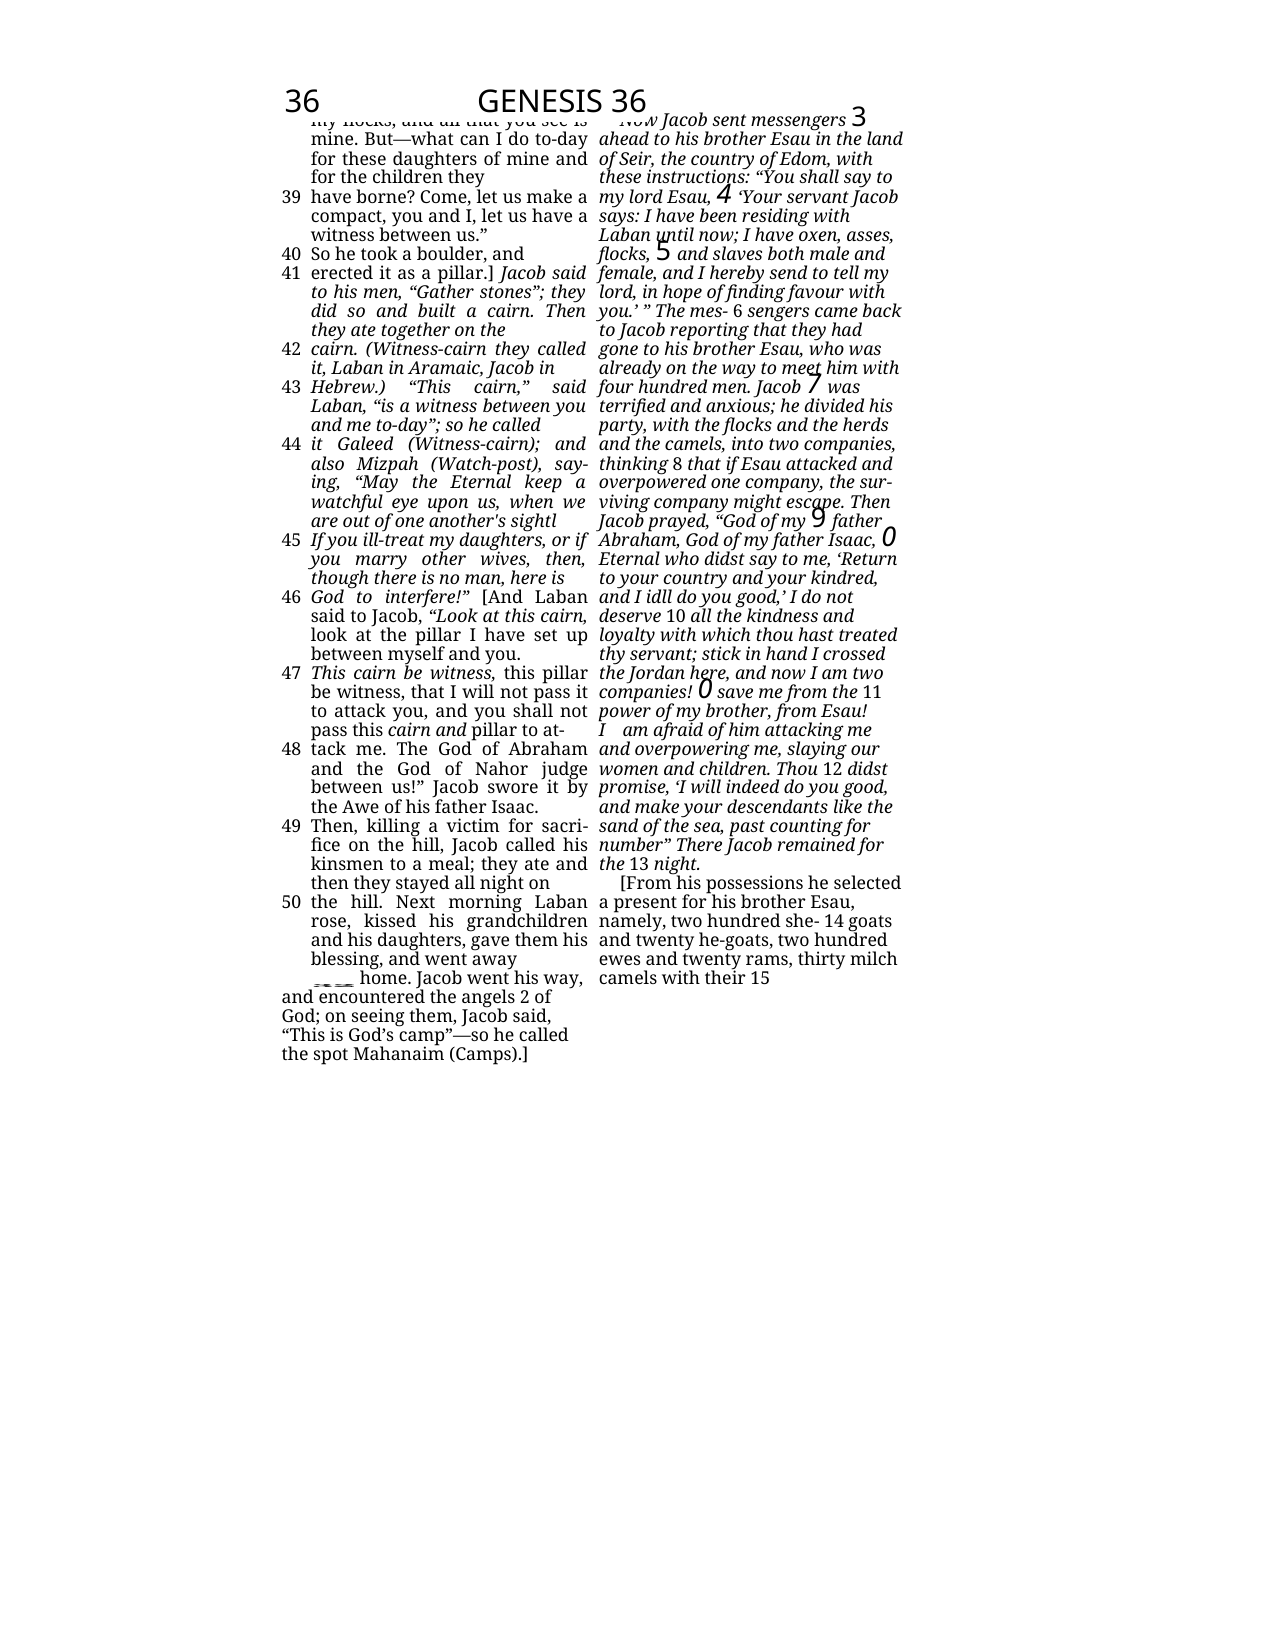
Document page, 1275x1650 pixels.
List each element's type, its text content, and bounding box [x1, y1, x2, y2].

list erected it as a pillar.] Jacob said to his men, “Gather stones”; they did so and built a cairn. Then they ate together on the [281, 264, 588, 340]
text Now Jacob sent messengers 3 ahead to his brother Esau in the land of Seir, the country of Edom, with these instructions: “You shall say to my lord Esau, 4 ‘Your servant Jacob says: I have been residing with Laban until now; I have oxen, asses, flocks, 5 and slaves both male and fe­male, and I hereby send to tell my lord, in hope of finding fa­vour with you.’ ” The mes- 6 sengers came back to Jacob re­porting that they had gone to his brother Esau, who was al­ready on the way to meet him with four hundred men. Jacob 7 was terrified and anxious; he di­vided his party, with the flocks and the herds and the camels, into two companies, thinking 8 that if Esau attacked and over­powered one company, the sur­viving company might escape. Then Jacob prayed, “God of my 9 father Abraham, God of my fa­ther Isaac, 0 Eternal who didst say to me, ‘Return to your coun­try and your kindred, and I idll do you good,’ I do not deserve 10 all the kindness and loyalty with which thou hast treated thy serv­ant; stick in hand I crossed the Jordan here, and now I am two companies! 0 save me from the 11 power of my brother, from Esau! [599, 112, 906, 722]
list am afraid of him attacking me and overpowering me, slaying our women and children. Thou 12 didst promise, ‘I will indeed do you good, and make your de­scendants like the sand of the sea, past counting for number” There Jacob remained for the 13 night. [599, 722, 906, 874]
list So he took a boulder, and [281, 245, 588, 264]
list God to interfere!” [And Laban said to Jacob, “Look at this cairn, look at the pillar I have set up between myself and you. [281, 588, 588, 664]
list If you ill-treat my daughters, or if you marry other wives, then, though there is no man, here is [281, 531, 588, 588]
text [From his possessions he se­lected a present for his brother Esau, namely, two hundred she- 14 goats and twenty he-goats, two hundred ewes and twenty rams, thirty milch camels with their 15 [599, 874, 906, 988]
list it Galeed (Witness-cairn); and also Mizpah (Watch-post), say­ing, “May the Eternal keep a watchful eye upon us, when we are out of one another's sightl [281, 436, 588, 531]
text my flocks, and all that you see is mine. But—what can I do to-day for these daughters of mine and for the children they [311, 122, 588, 188]
list Then, killing a victim for sacri­fice on the hill, Jacob called his kinsmen to a meal; they ate and then they stayed all night on [281, 817, 588, 893]
list tack me. The God of Abraham and the God of Nahor judge between us!” Jacob swore it by the Awe of his father Isaac. [281, 741, 588, 817]
list the hill. Next morning Laban rose, kissed his grandchildren and his daughters, gave them his blessing, and went away [281, 893, 588, 969]
list cairn. (Witness-cairn they called it, Laban in Aramaic, Jacob in [281, 340, 588, 378]
text home. Jacob went his way, and encountered the angels 2 of God; on seeing them, Jacob said, “This is God’s camp”—so he called the spot Mahanaim (Camps).] [281, 969, 588, 1065]
list Hebrew.) “This cairn,” said Laban, “is a witness between you and me to-day”; so he called [281, 378, 588, 436]
list have borne? Come, let us make a compact, you and I, let us have a witness between us.” [281, 188, 588, 245]
list This cairn be witness, this pillar be witness, that I will not pass it to attack you, and you shall not pass this cairn and pillar to at- [281, 664, 588, 741]
